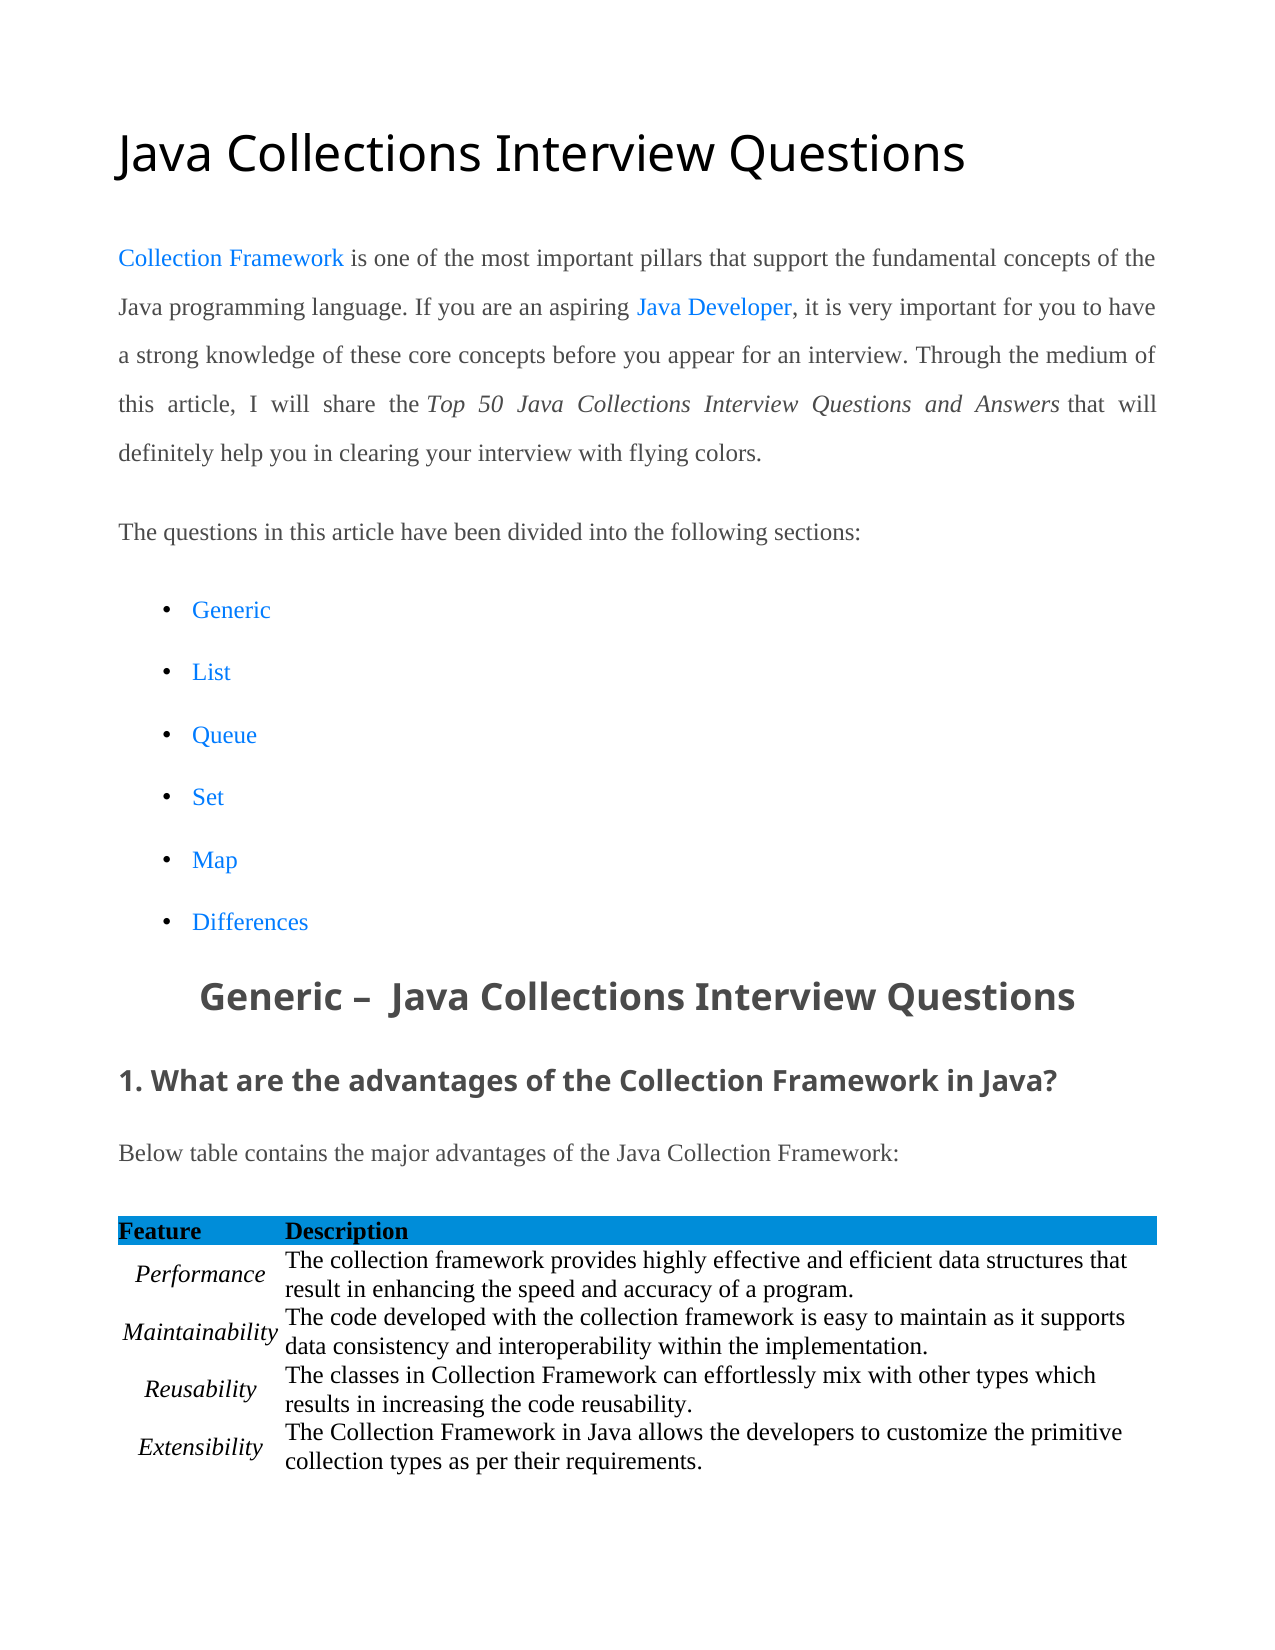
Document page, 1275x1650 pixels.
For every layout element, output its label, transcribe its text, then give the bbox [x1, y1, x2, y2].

list Differences [162, 907, 1157, 936]
table_cell The collection framework provides highly effective and efficient data structures that result in enhancing the speed and accuracy of a program. [285, 1245, 1157, 1302]
table_cell Reusability [118, 1360, 285, 1417]
table_cell Maintainability [118, 1303, 285, 1360]
list List [162, 657, 1157, 686]
table_cell Extensibility [118, 1418, 285, 1475]
table_cell The Collection Framework in Java allows the developers to customize the primitive collection types as per their requirements. [285, 1418, 1157, 1475]
list Generic [162, 595, 1157, 624]
table_cell Performance [118, 1245, 285, 1302]
table_header Description [285, 1216, 1157, 1245]
list Queue [162, 720, 1157, 749]
text Below table contains the major advantages of the Java Collection Framework: [118, 1138, 1157, 1167]
table_cell The code developed with the collection framework is easy to maintain as it supports data consistency and interoperability within the implementation. [285, 1303, 1157, 1360]
table_cell The classes in Collection Framework can effortlessly mix with other types which results in increasing the code reusability. [285, 1360, 1157, 1417]
list Set [162, 782, 1157, 811]
list Map [162, 845, 1157, 874]
table_header Feature [118, 1216, 285, 1245]
subtitle Generic – Java Collections Interview Questions [118, 970, 1157, 1021]
subtitle 1. What are the advantages of the Collection Framework in Java? [118, 1061, 1157, 1100]
subtitle Java Collections Interview Questions [118, 118, 1157, 186]
text Collection Framework is one of the most important pillars that support the fundamental concepts of the Java programming language. If you are an aspiring Java Developer, it is very important for you to have a strong knowledge of these core concepts before you appear for an interview. Through the medium of this article, I will share the Top 50 Java Collections Interview Questions and Answers that will definitely help you in clearing your interview with flying colors. [118, 243, 1157, 467]
text The questions in this article have been divided into the following sections: [118, 517, 1157, 545]
